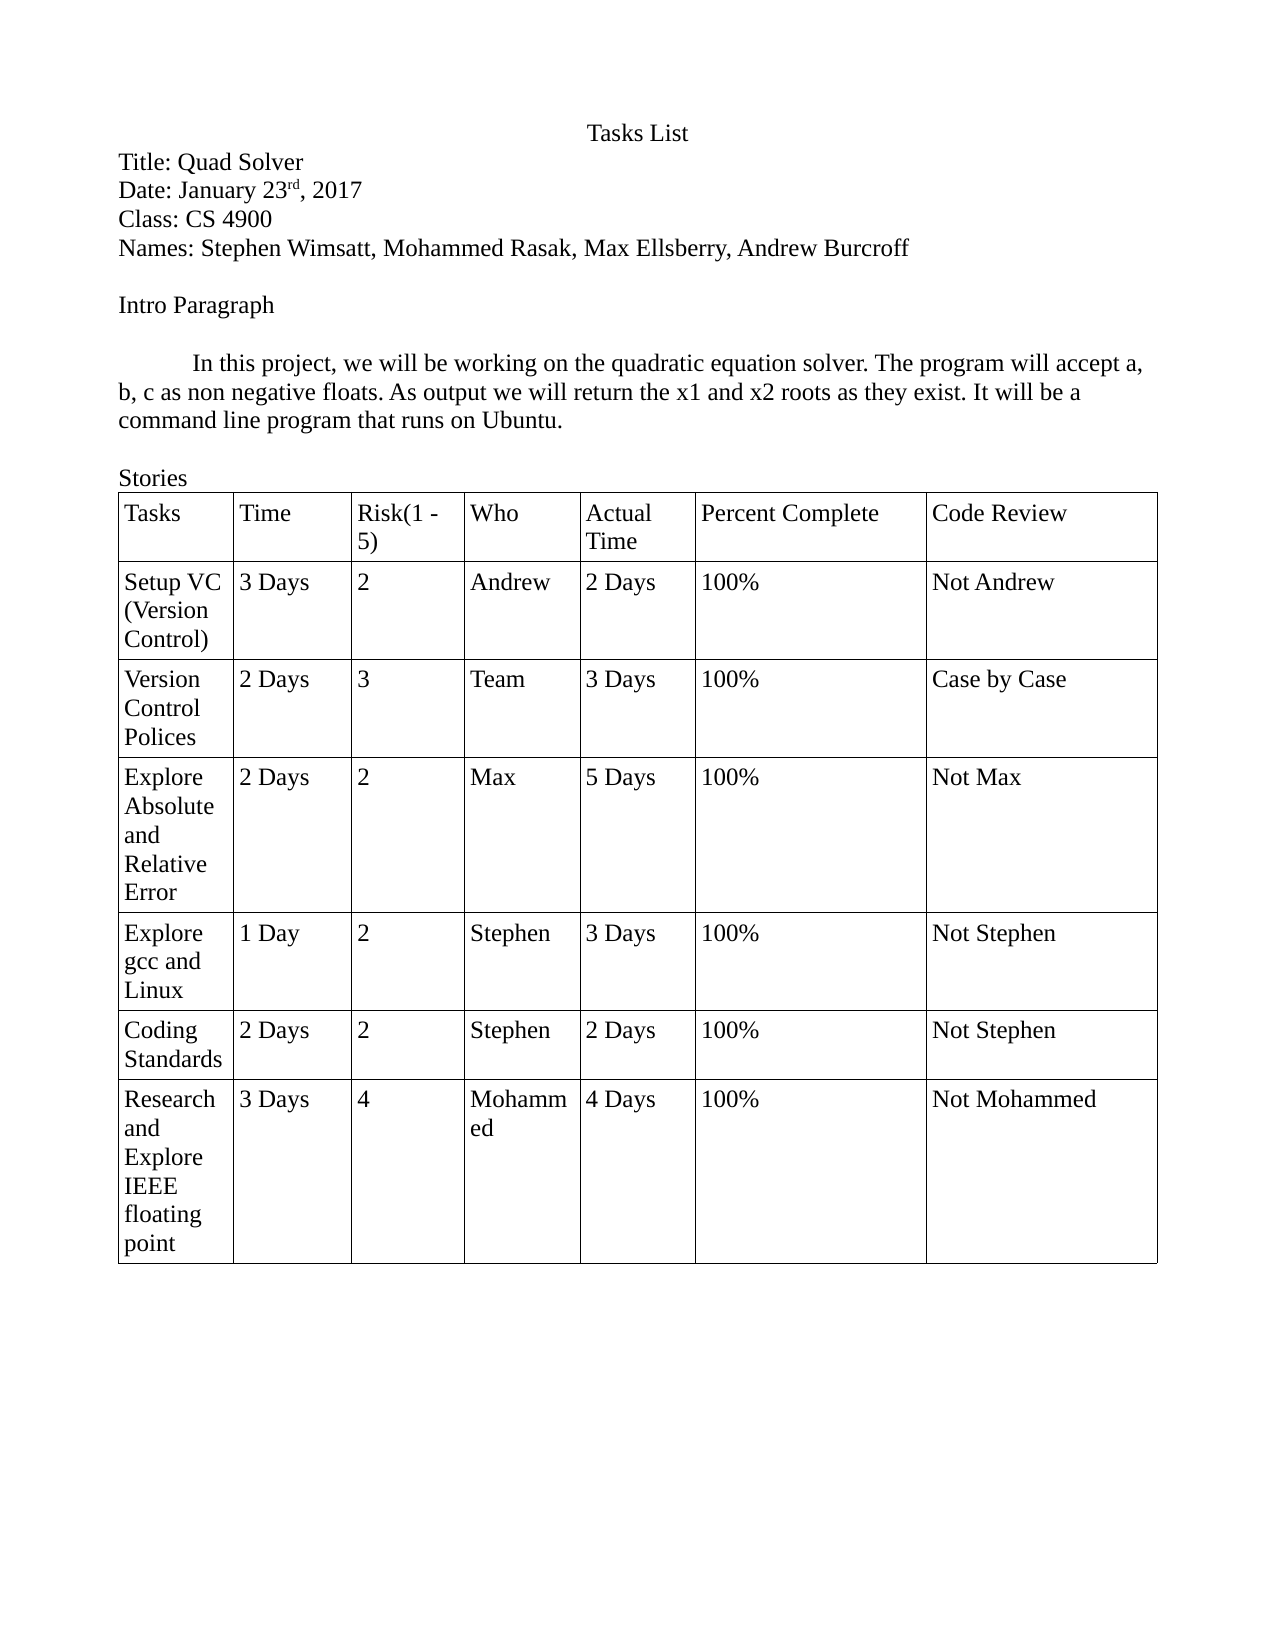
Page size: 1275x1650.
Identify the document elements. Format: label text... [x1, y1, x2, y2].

table_cell Setup VC (Version Control) [119, 562, 233, 659]
table_cell 2 [352, 562, 464, 659]
table_cell Stephen [465, 1011, 580, 1079]
table_cell 100% [696, 913, 926, 1010]
table_cell 2 [352, 913, 464, 1010]
table_cell 4 Days [581, 1080, 695, 1263]
table_cell Not Andrew [927, 562, 1157, 659]
table_cell 3 Days [581, 913, 695, 1010]
table_cell 4 [352, 1080, 464, 1263]
table_cell Andrew [465, 562, 580, 659]
table_cell 2 [352, 1011, 464, 1079]
table_cell Research and Explore IEEE floating point [119, 1080, 233, 1263]
table_header Actual Time [581, 493, 695, 561]
table_cell 100% [696, 660, 926, 757]
table_cell 3 Days [234, 1080, 351, 1263]
table_cell 1 Day [234, 913, 351, 1010]
table_cell Explore Absolute and Relative Error [119, 758, 233, 912]
text Stories [118, 463, 1157, 492]
table_header Percent Complete [696, 493, 926, 561]
table_cell 2 Days [234, 660, 351, 757]
table_cell 3 Days [234, 562, 351, 659]
text Title: Quad Solver [118, 147, 1157, 176]
table_cell Not Max [927, 758, 1157, 912]
table_cell 3 [352, 660, 464, 757]
table_cell Explore gcc and Linux [119, 913, 233, 1010]
table_cell 2 [352, 758, 464, 912]
table_cell 100% [696, 562, 926, 659]
table_cell Max [465, 758, 580, 912]
table_cell Team [465, 660, 580, 757]
text Date: January 23rd, 2017 [118, 176, 1157, 204]
table_cell 100% [696, 758, 926, 912]
text In this project, we will be working on the quadratic equation solver. The program will accept a, b, c as non negative floats. As output we will return the x1 and x2 roots as they exist. It will be a command line program that runs on Ubuntu. [118, 348, 1157, 434]
table_cell Coding Standards [119, 1011, 233, 1079]
table_cell Version Control Polices [119, 660, 233, 757]
table_header Tasks [119, 493, 233, 561]
table_cell 5 Days [581, 758, 695, 912]
table_cell 100% [696, 1080, 926, 1263]
table_cell 2 Days [234, 758, 351, 912]
table_cell 2 Days [581, 1011, 695, 1079]
table_cell Not Mohammed [927, 1080, 1157, 1263]
table_header Code Review [927, 493, 1157, 561]
text Class: CS 4900 [118, 204, 1157, 233]
table_cell 2 Days [581, 562, 695, 659]
table_cell 2 Days [234, 1011, 351, 1079]
table_cell 100% [696, 1011, 926, 1079]
table_header Risk(1 -5) [352, 493, 464, 561]
table_cell Case by Case [927, 660, 1157, 757]
text Intro Paragraph [118, 291, 1157, 319]
text Names: Stephen Wimsatt, Mohammed Rasak, Max Ellsberry, Andrew Burcroff [118, 233, 1157, 262]
table_cell Stephen [465, 913, 580, 1010]
table_cell Not Stephen [927, 1011, 1157, 1079]
table_cell Mohammed [465, 1080, 580, 1263]
text Tasks List [118, 118, 1157, 147]
table_cell Not Stephen [927, 913, 1157, 1010]
table_cell 3 Days [581, 660, 695, 757]
table_header Time [234, 493, 351, 561]
table_header Who [465, 493, 580, 561]
